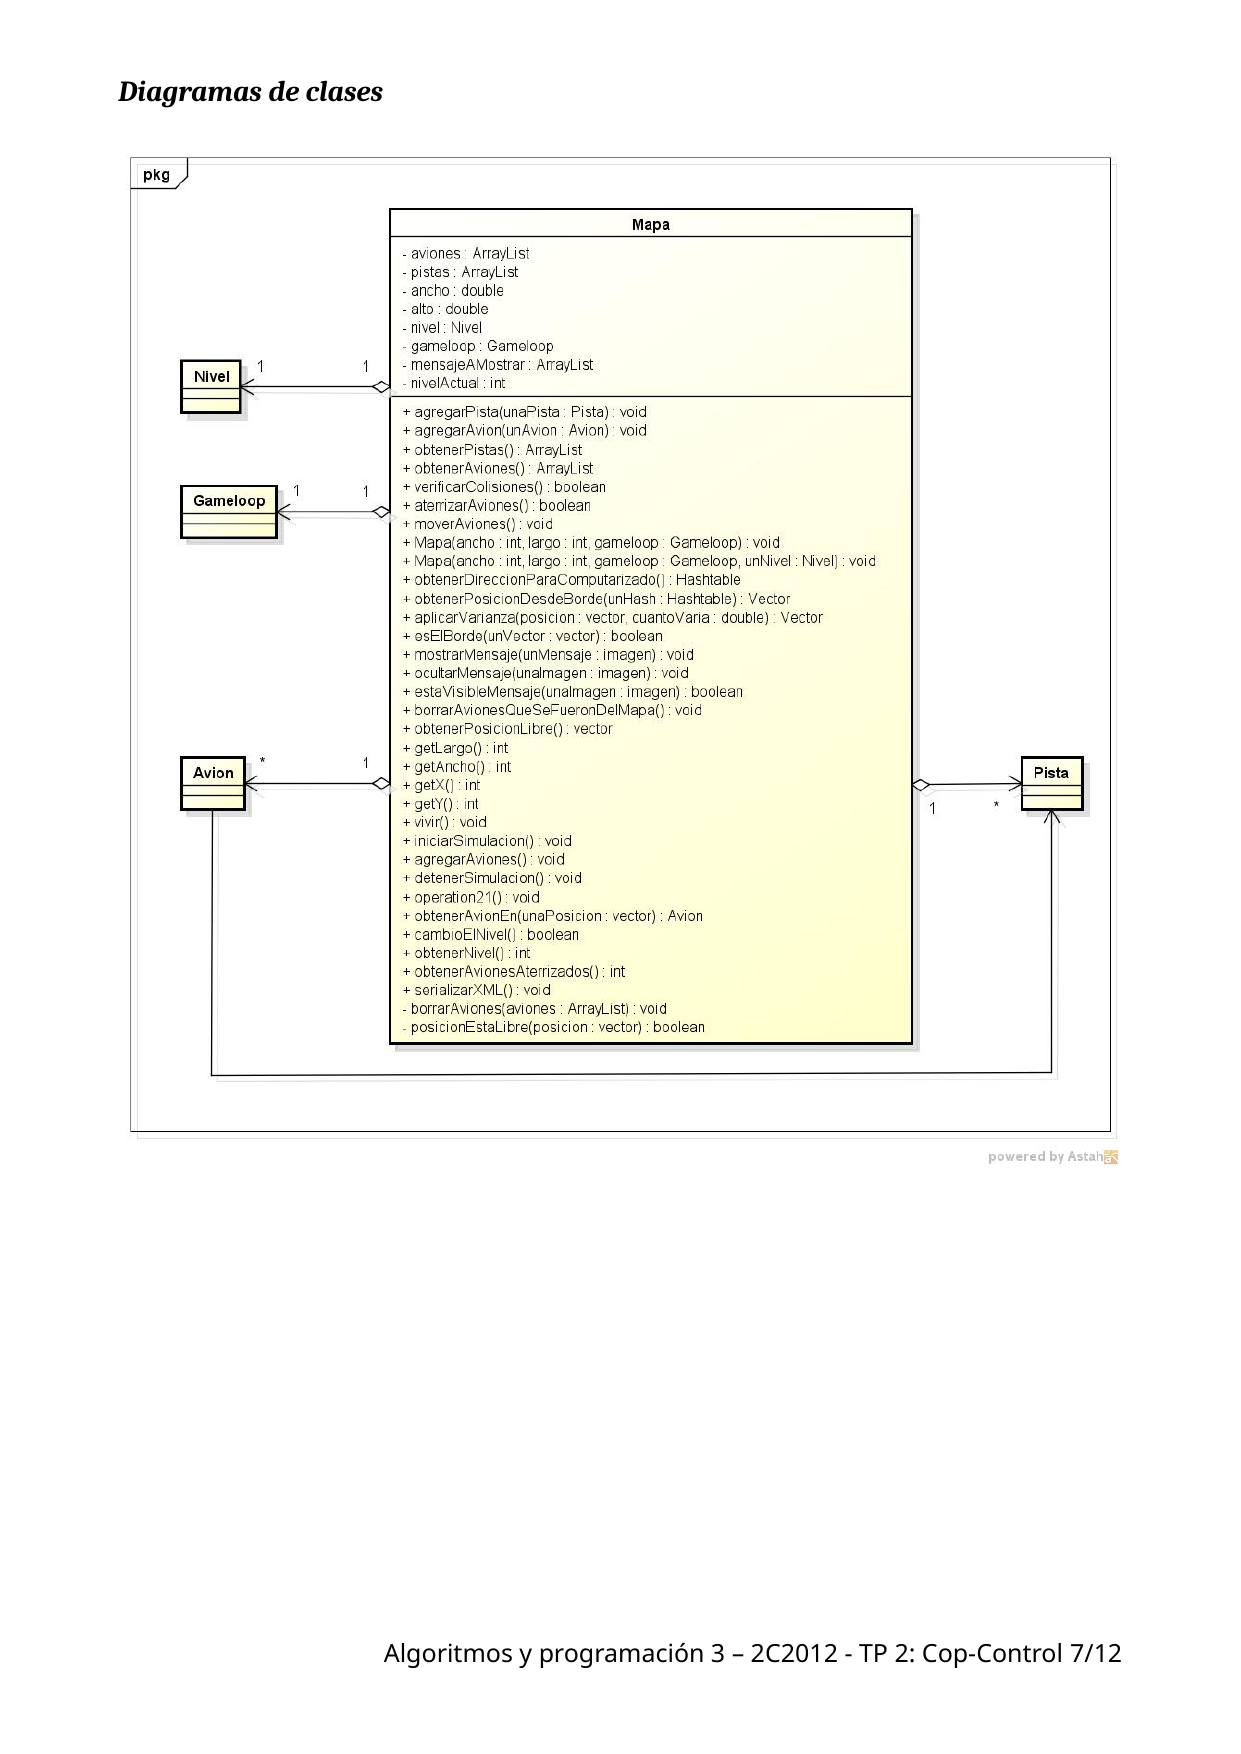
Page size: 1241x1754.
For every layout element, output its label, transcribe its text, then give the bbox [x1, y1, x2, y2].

subtitle Diagramas de clases [118, 75, 1122, 108]
